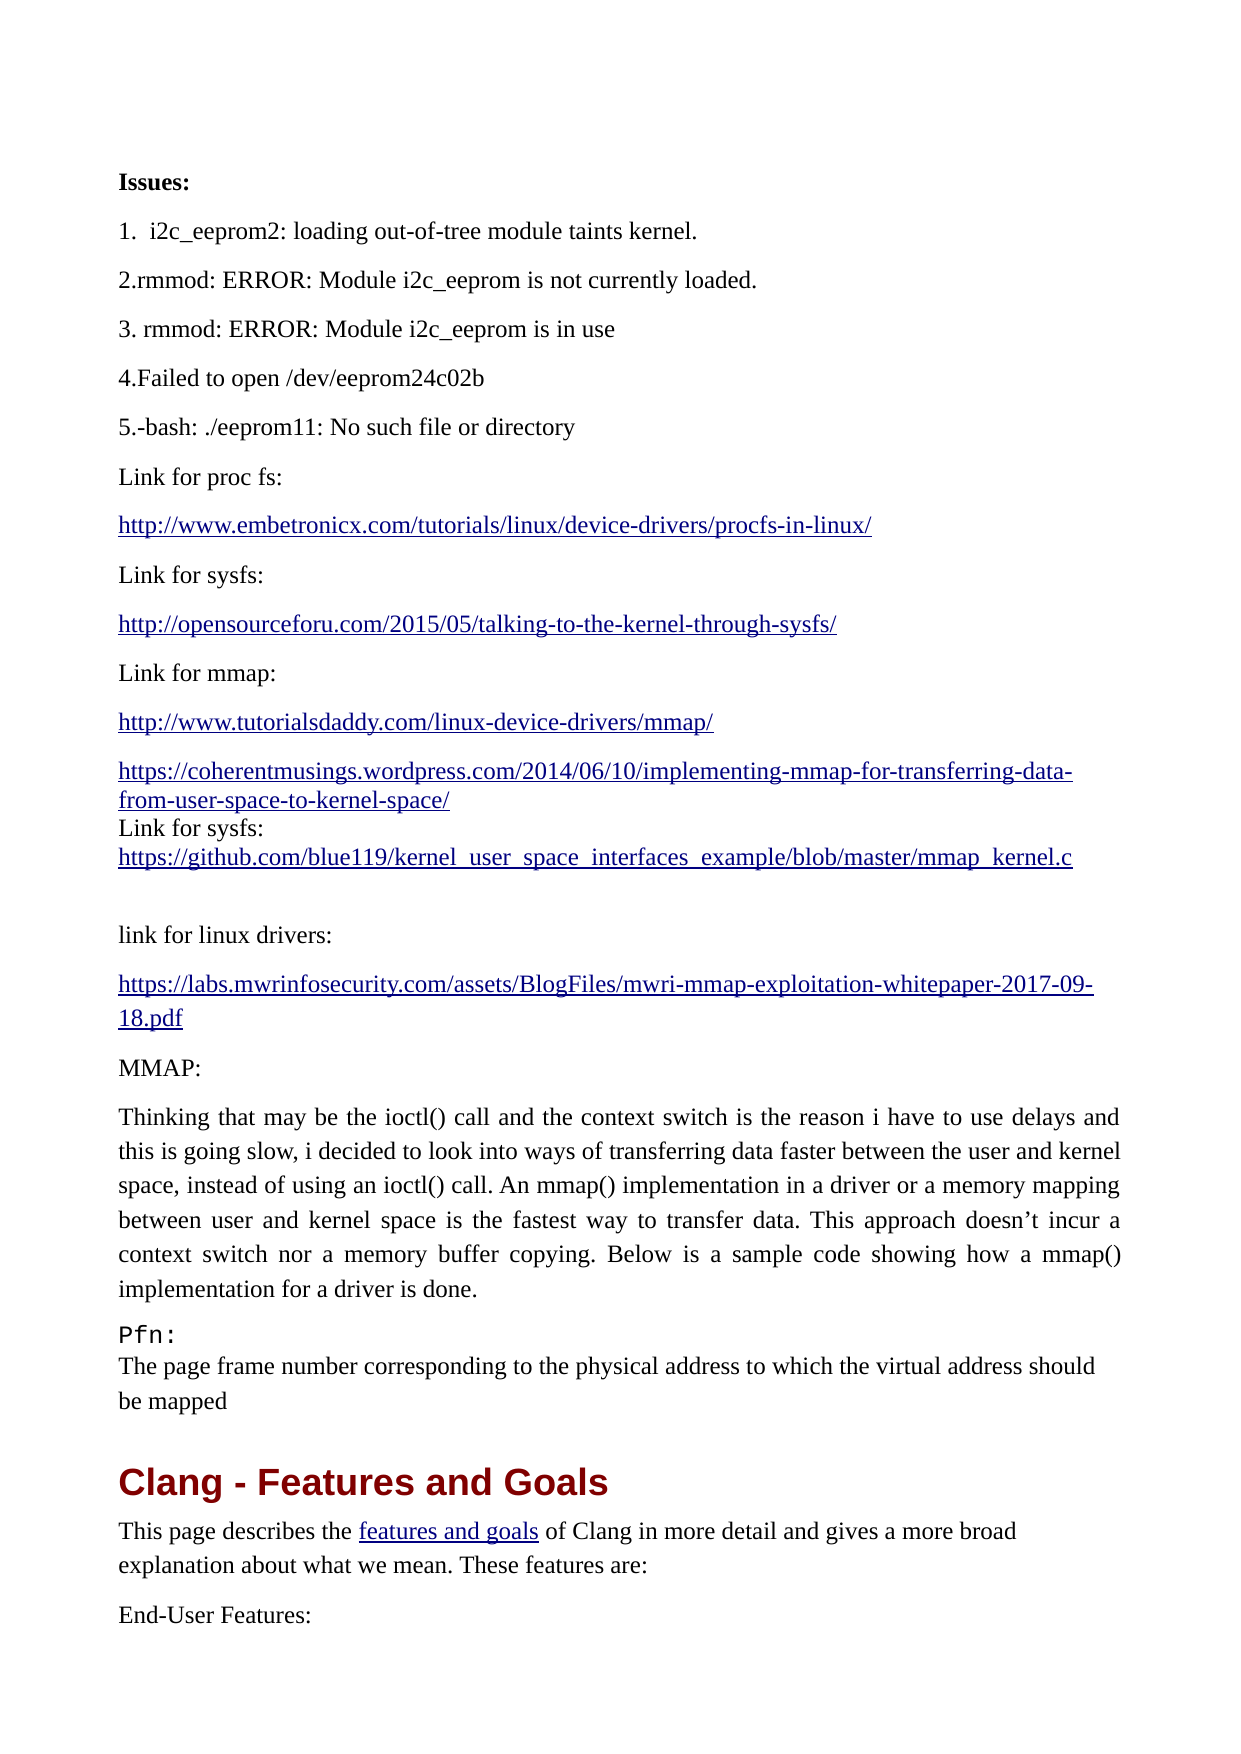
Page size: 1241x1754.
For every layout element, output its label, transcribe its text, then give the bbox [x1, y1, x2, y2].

text 4.Failed to open /dev/eeprom24c02b [118, 363, 1122, 392]
text 3. rmmod: ERROR: Module i2c_eeprom is in use [118, 314, 1122, 343]
text 1. i2c_eeprom2: loading out-of-tree module taints kernel. [118, 216, 1122, 245]
text Thinking that may be the ioctl() call and the context switch is the reason i have to use delays and this is going slow, i decided to look into ways of transferring data faster between the user and kernel space, instead of using an ioctl() call. An mmap() implementation in a driver or a memory mapping between user and kernel space is the fastest way to transfer data. This approach doesn’t incur a context switch nor a memory buffer copying. Below is a sample code showing how a mmap() implementation for a driver is done. [118, 1102, 1122, 1303]
text The page frame number corresponding to the physical address to which the virtual address should be mapped [118, 1351, 1122, 1415]
subtitle Clang - Features and Goals [118, 1460, 1122, 1504]
text Link for sysfs: [118, 560, 1122, 588]
text https://labs.mwrinfosecurity.com/assets/BlogFiles/mwri-mmap-exploitation-whitepaper-2017-09-18.pdf [118, 969, 1122, 1032]
text Link for proc fs: [118, 462, 1122, 490]
text 5.-bash: ./eeprom11: No such file or directory [118, 412, 1122, 441]
text End-User Features: [118, 1600, 1122, 1628]
text This page describes the features and goals of Clang in more detail and gives a more broad explanation about what we mean. These features are: [118, 1516, 1122, 1579]
text http://www.embetronicx.com/tutorials/linux/device-drivers/procfs-in-linux/ [118, 511, 1122, 539]
text https://coherentmusings.wordpress.com/2014/06/10/implementing-mmap-for-transferring-data-from-user-space-to-kernel-space/ [118, 756, 1122, 813]
subtitle Pfn: [118, 1323, 1122, 1351]
text Link for sysfs: [118, 813, 1122, 842]
text Link for mmap: [118, 658, 1122, 687]
text http://opensourceforu.com/2015/05/talking-to-the-kernel-through-sysfs/ [118, 609, 1122, 637]
text http://www.tutorialsdaddy.com/linux-device-drivers/mmap/ [118, 707, 1122, 736]
text 2.rmmod: ERROR: Module i2c_eeprom is not currently loaded. [118, 265, 1122, 294]
text link for linux drivers: [118, 920, 1122, 949]
text MMAP: [118, 1053, 1122, 1081]
text Issues: [118, 167, 1122, 196]
text https://github.com/blue119/kernel_user_space_interfaces_example/blob/master/mmap_kernel.c [118, 842, 1122, 871]
